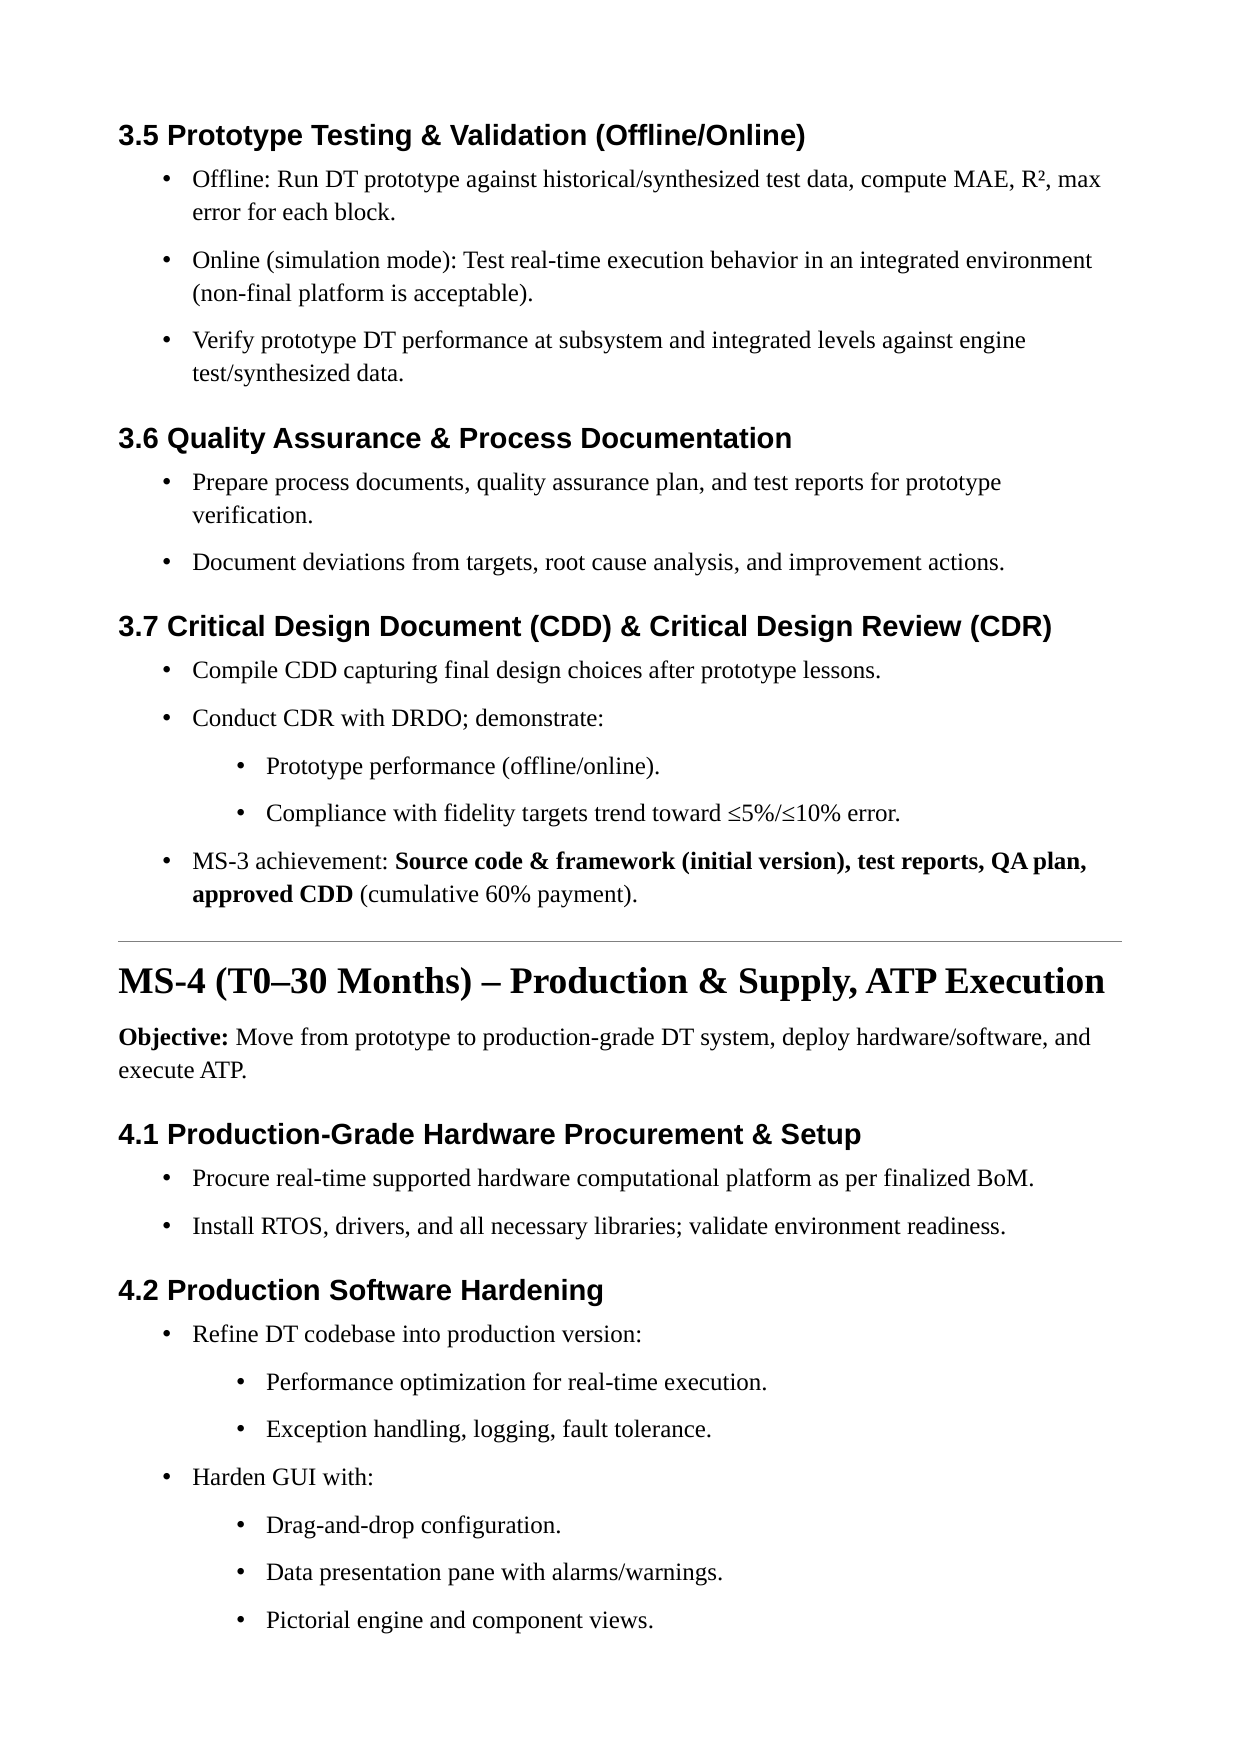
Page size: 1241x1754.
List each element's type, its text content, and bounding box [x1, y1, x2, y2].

subtitle 3.7 Critical Design Document (CDD) & Critical Design Review (CDR) [118, 609, 1122, 643]
list Procure real-time supported hardware computational platform as per finalized BoM.​ [162, 1163, 1122, 1192]
list Data presentation pane with alarms/warnings. [236, 1557, 1122, 1586]
list Compile CDD capturing final design choices after prototype lessons.​ [162, 656, 1122, 684]
list Exception handling, logging, fault tolerance.​ [236, 1414, 1122, 1443]
list Prepare process documents, quality assurance plan, and test reports for prototype verification.​ [162, 467, 1122, 528]
list Pictorial engine and component views.​ [236, 1605, 1122, 1634]
list MS‑3 achievement: Source code & framework (initial version), test reports, QA plan, approved CDD (cumulative 60% payment).​ [162, 846, 1122, 908]
list Conduct CDR with DRDO; demonstrate: [162, 703, 1122, 732]
list Compliance with fidelity targets trend toward ≤5%/≤10% error. [236, 798, 1122, 827]
subtitle 3.6 Quality Assurance & Process Documentation [118, 421, 1122, 454]
list Harden GUI with: [162, 1462, 1122, 1491]
text Objective: Move from prototype to production-grade DT system, deploy hardware/software, and execute ATP. [118, 1022, 1122, 1084]
list Document deviations from targets, root cause analysis, and improvement actions. [162, 547, 1122, 576]
subtitle 4.1 Production-Grade Hardware Procurement & Setup [118, 1117, 1122, 1151]
subtitle 4.2 Production Software Hardening [118, 1273, 1122, 1307]
subtitle MS‑4 (T0–30 Months) – Production & Supply, ATP Execution [118, 958, 1122, 1001]
list Prototype performance (offline/online). [236, 751, 1122, 779]
subtitle 3.5 Prototype Testing & Validation (Offline/Online) [118, 118, 1122, 152]
list Online (simulation mode): Test real-time execution behavior in an integrated environment (non-final platform is acceptable). [162, 245, 1122, 307]
list Refine DT codebase into production version: [162, 1319, 1122, 1348]
list Install RTOS, drivers, and all necessary libraries; validate environment readiness. [162, 1211, 1122, 1240]
list Verify prototype DT performance at subsystem and integrated levels against engine test/synthesized data.​ [162, 325, 1122, 387]
list Offline: Run DT prototype against historical/synthesized test data, compute MAE, R², max error for each block.​ [162, 164, 1122, 226]
list Performance optimization for real-time execution. [236, 1367, 1122, 1396]
list Drag-and-drop configuration. [236, 1510, 1122, 1538]
